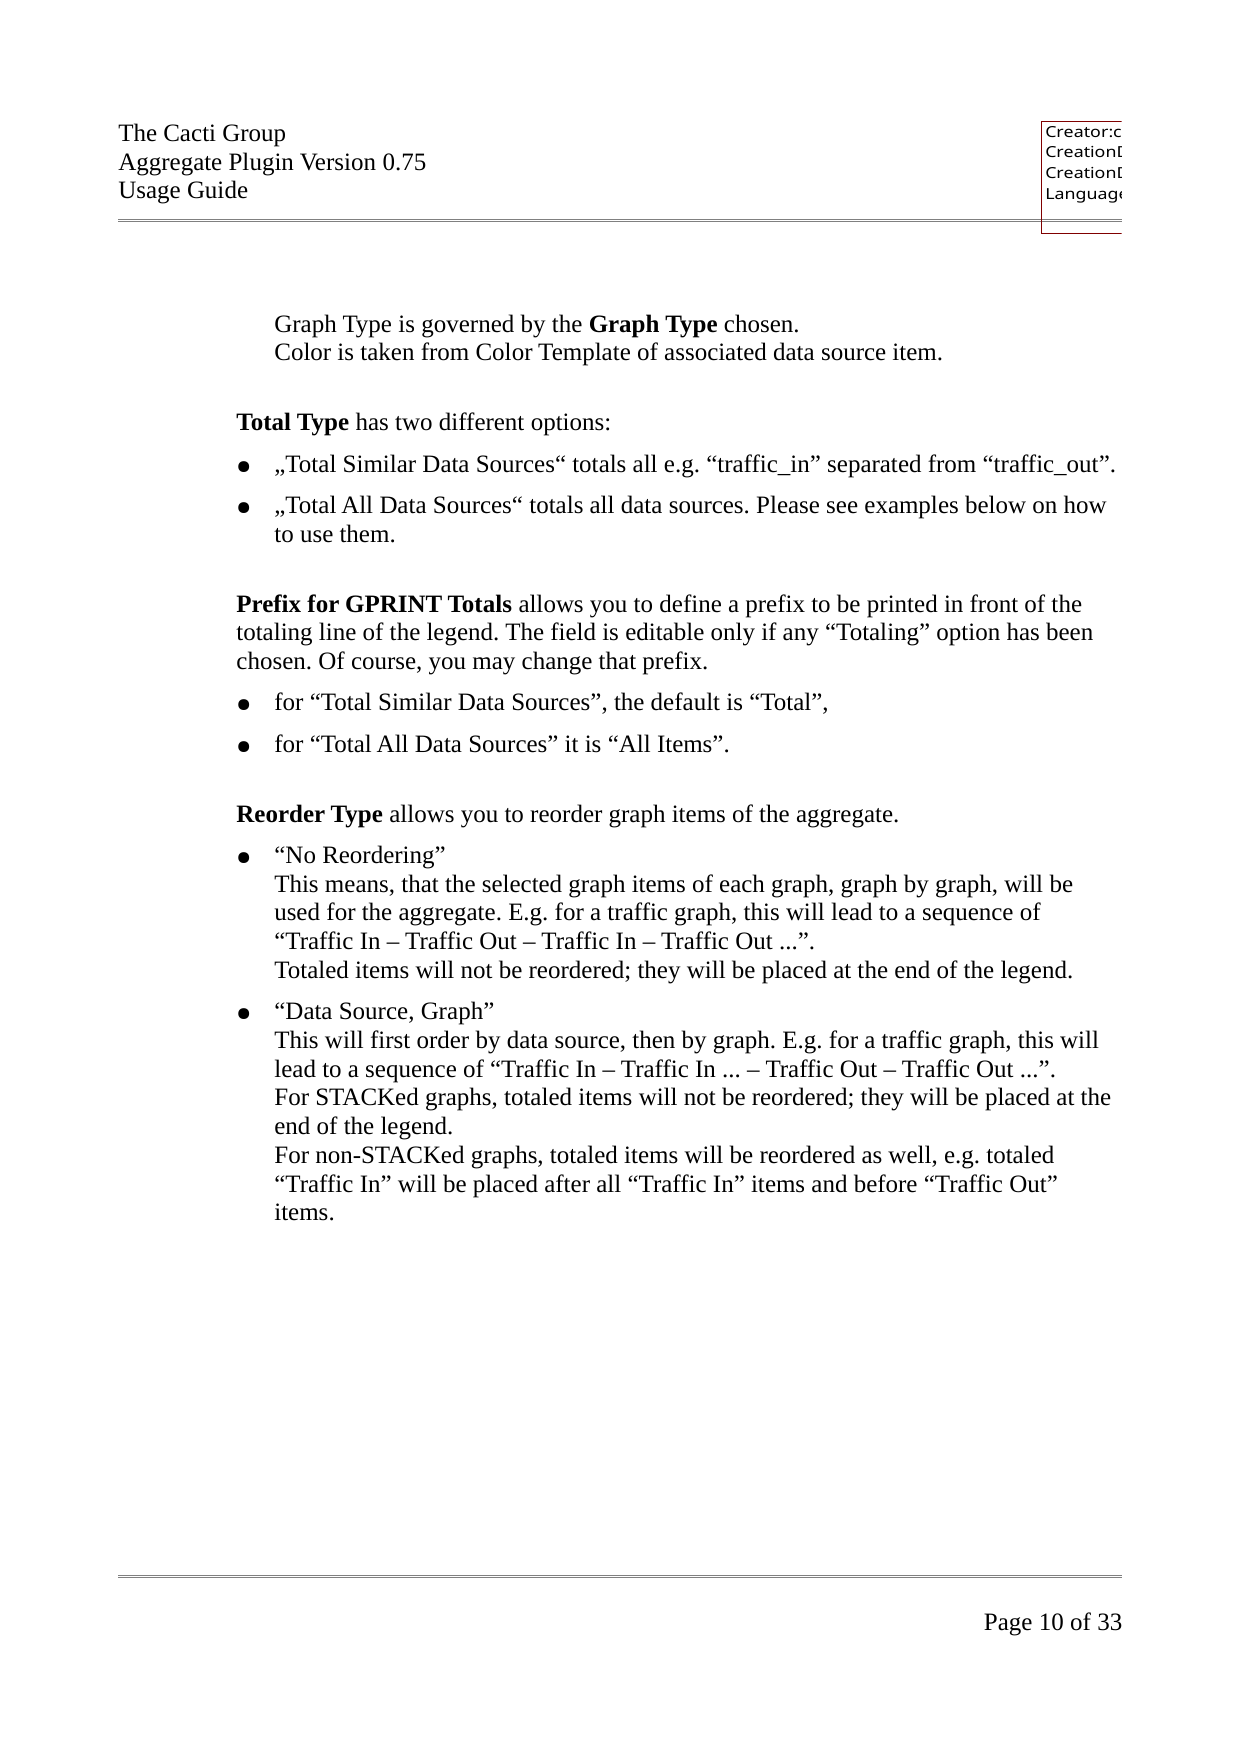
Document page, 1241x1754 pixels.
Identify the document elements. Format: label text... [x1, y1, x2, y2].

text Prefix for GPRINT Totals allows you to define a prefix to be printed in front of the totaling line of the legend. The field is editable only if any “Totaling” option has been chosen. Of course, you may change that prefix. [236, 589, 1122, 675]
text Reorder Type allows you to reorder graph items of the aggregate. [236, 799, 1122, 827]
list „Total All Data Sources“ totals all data sources. Please see examples below on how to use them. [236, 490, 1122, 576]
list Graph Type is governed by the Graph Type chosen. Color is taken from Color Template of associated data source item. [236, 309, 1122, 395]
list for “Total All Data Sources” it is “All Items”. [236, 729, 1122, 786]
list “Data Source, Graph” This will first order by data source, then by graph. E.g. for a traffic graph, this will lead to a sequence of “Traffic In – Traffic In ... – Traffic Out – Traffic Out ...”. For STACKed graphs, totaled items will not be reordered; they will be placed at the end of the legend. For non-STACKed graphs, totaled items will be reordered as well, e.g. totaled “Traffic In” will be placed after all “Traffic In” items and before “Traffic Out” items. [236, 996, 1122, 1255]
list “No Reordering” This means, that the selected graph items of each graph, graph by graph, will be used for the aggregate. E.g. for a traffic graph, this will lead to a sequence of “Traffic In – Traffic Out – Traffic In – Traffic Out ...”. Totaled items will not be reordered; they will be placed at the end of the legend. [236, 840, 1122, 984]
list for “Total Similar Data Sources”, the default is “Total”, [236, 687, 1122, 716]
list „Total Similar Data Sources“ totals all e.g. “traffic_in” separated from “traffic_out”. [236, 449, 1122, 477]
text Total Type has two different options: [236, 407, 1122, 436]
